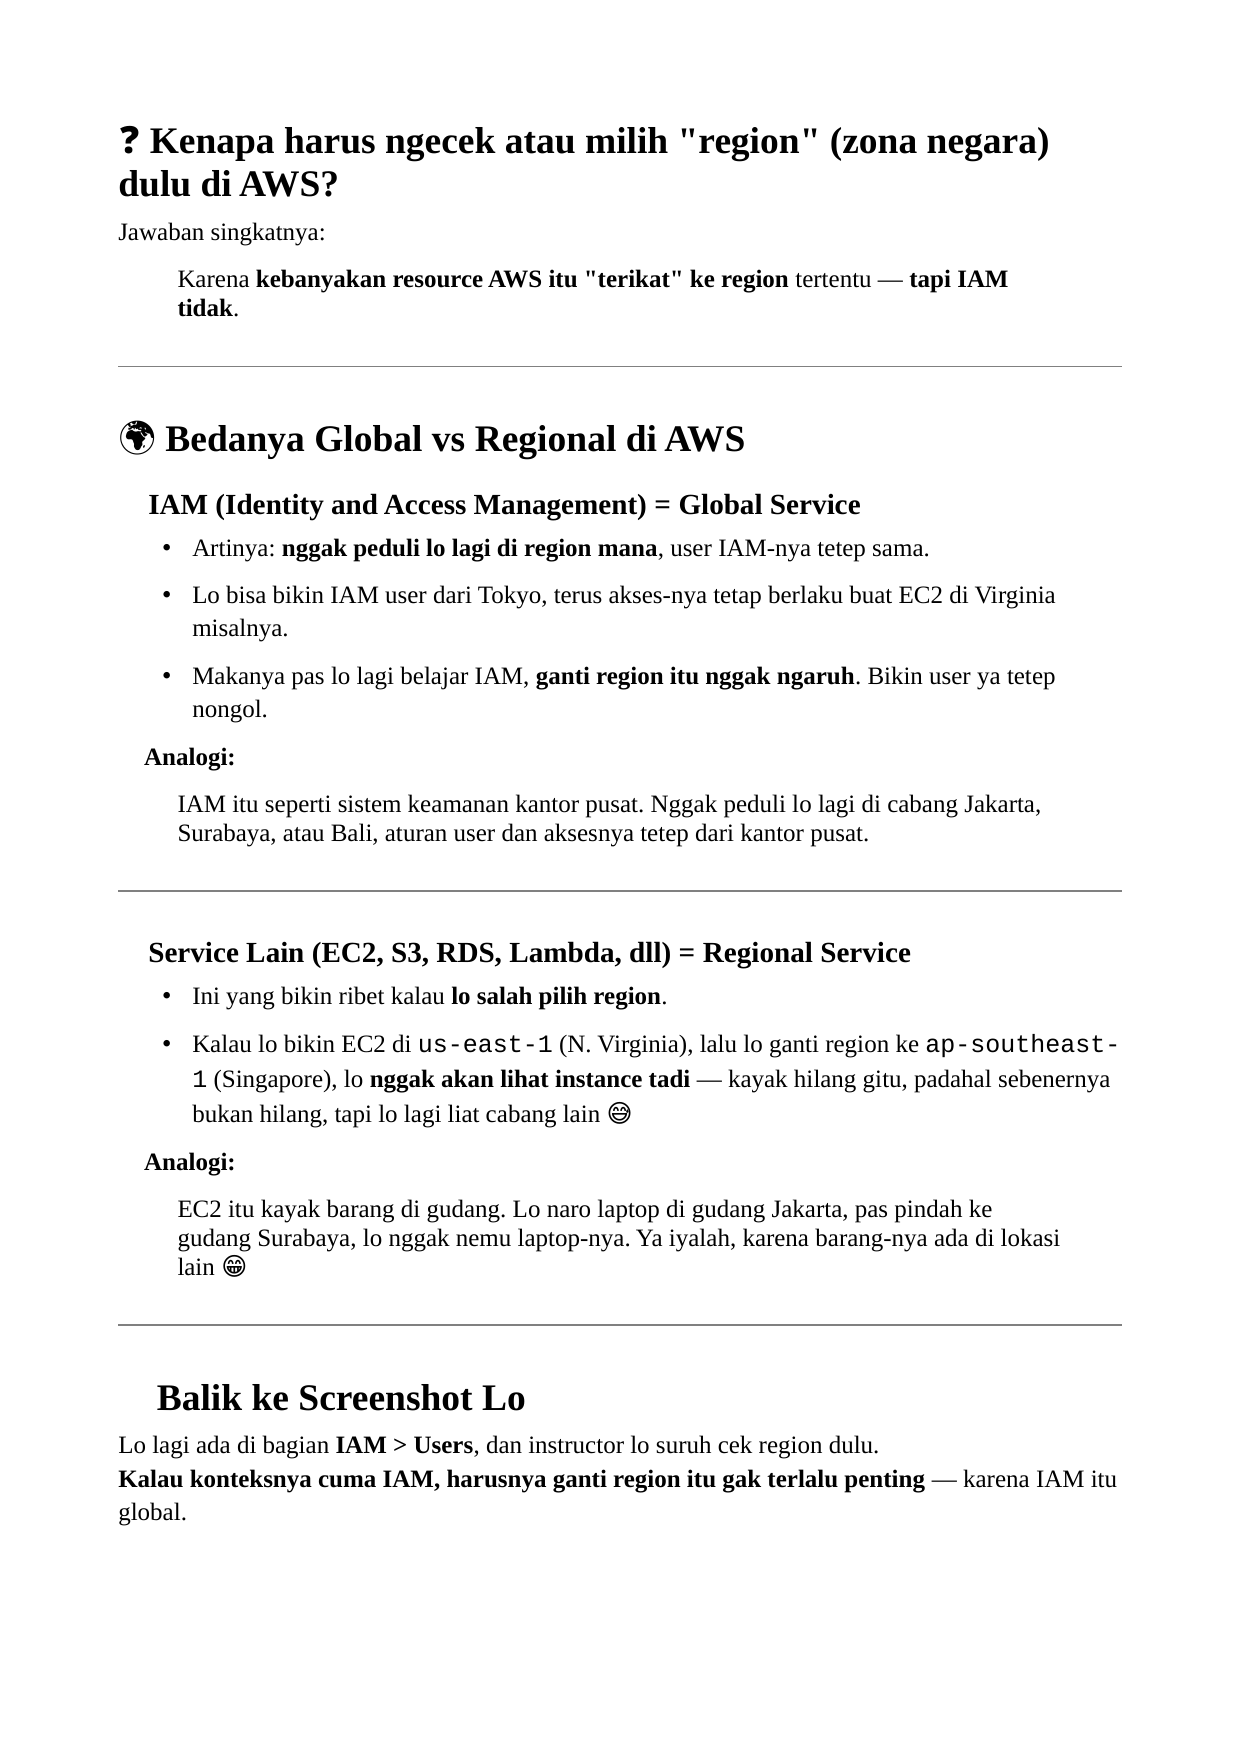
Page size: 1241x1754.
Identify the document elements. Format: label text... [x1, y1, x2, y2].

list Artinya: nggak peduli lo lagi di region mana, user IAM-nya tetep sama. [162, 533, 1122, 562]
text 🧠 Analogi: [118, 742, 1122, 770]
list Kalau lo bikin EC2 di us-east-1 (N. Virginia), lalu lo ganti region ke ap-southeast-1 (Singapore), lo nggak akan lihat instance tadi — kayak hilang gitu, padahal sebenernya bukan hilang, tapi lo lagi liat cabang lain 😅 [162, 1029, 1122, 1128]
list Lo bisa bikin IAM user dari Tokyo, terus akses-nya tetap berlaku buat EC2 di Virginia misalnya. [162, 580, 1122, 642]
subtitle 🔁 Balik ke Screenshot Lo [118, 1375, 1122, 1418]
text 🧠 Analogi: [118, 1147, 1122, 1175]
subtitle 🚀 Service Lain (EC2, S3, RDS, Lambda, dll) = Regional Service [118, 935, 1122, 969]
text Lo lagi ada di bagian IAM > Users, dan instructor lo suruh cek region dulu. Kalau konteksnya cuma IAM, harusnya ganti region itu gak terlalu penting — karena IAM itu global. [118, 1431, 1122, 1525]
text EC2 itu kayak barang di gudang. Lo naro laptop di gudang Jakarta, pas pindah ke gudang Surabaya, lo nggak nemu laptop-nya. Ya iyalah, karena barang-nya ada di lokasi lain 😁 [177, 1194, 1063, 1280]
list Ini yang bikin ribet kalau lo salah pilih region. [162, 981, 1122, 1010]
subtitle 💼 IAM (Identity and Access Management) = Global Service [118, 487, 1122, 520]
text IAM itu seperti sistem keamanan kantor pusat. Nggak peduli lo lagi di cabang Jakarta, Surabaya, atau Bali, aturan user dan aksesnya tetep dari kantor pusat. [177, 789, 1063, 847]
text Karena kebanyakan resource AWS itu "terikat" ke region tertentu — tapi IAM tidak. [177, 264, 1063, 322]
subtitle ❓ Kenapa harus ngecek atau milih "region" (zona negara) dulu di AWS? [118, 118, 1122, 204]
subtitle 🌍 Bedanya Global vs Regional di AWS [118, 417, 1122, 460]
text Jawaban singkatnya: [118, 217, 1122, 246]
list Makanya pas lo lagi belajar IAM, ganti region itu nggak ngaruh. Bikin user ya tetep nongol. [162, 661, 1122, 723]
